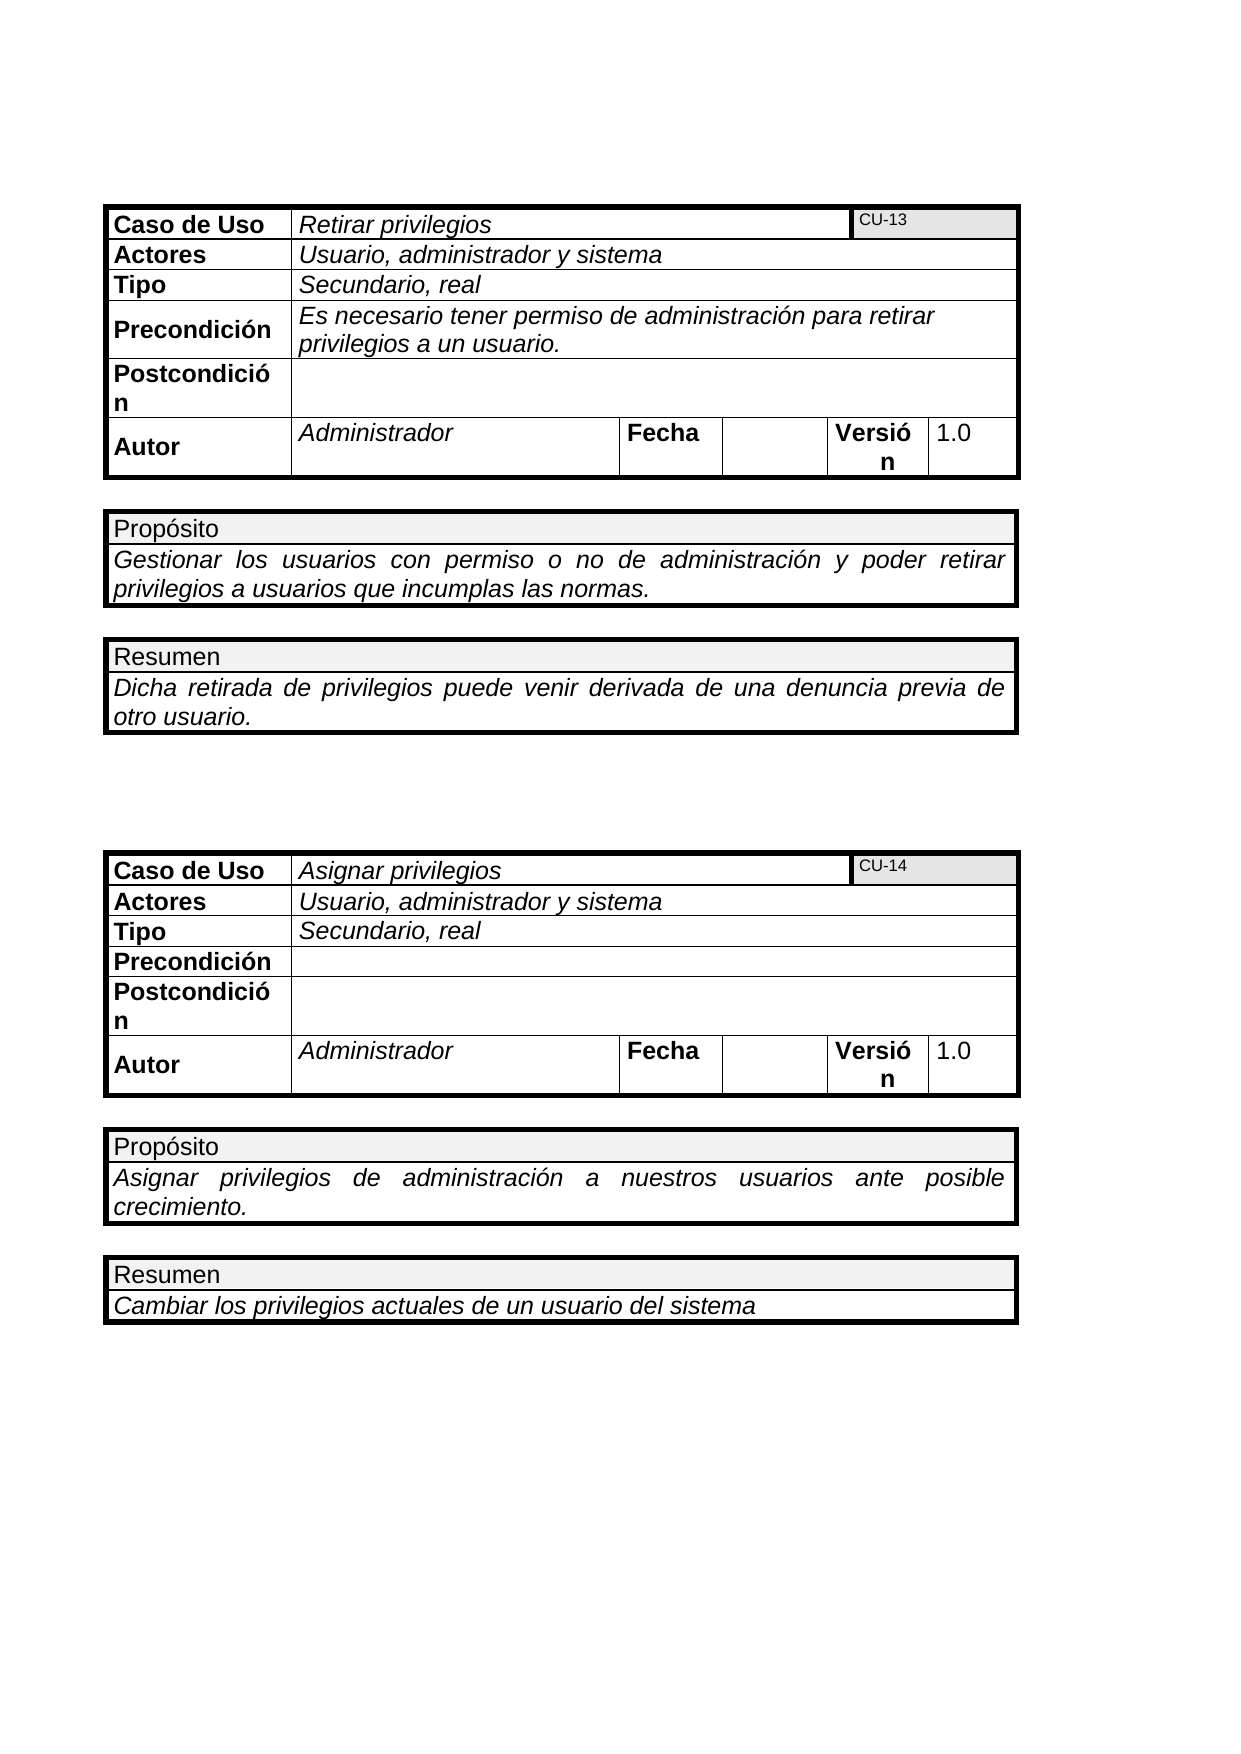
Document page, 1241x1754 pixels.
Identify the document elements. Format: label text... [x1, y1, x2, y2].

table_cell Usuario, administrador y sistema [292, 886, 1016, 915]
table_cell [292, 947, 1016, 976]
table_header Propósito [109, 514, 1014, 543]
table_cell Administrador [292, 418, 619, 475]
table_cell Administrador [292, 1036, 619, 1093]
table_header CU-14 [854, 856, 1016, 884]
table_cell Autor [109, 1036, 291, 1093]
table_cell Versión [828, 418, 928, 475]
table_header Caso de Uso [109, 210, 291, 238]
table_cell Secundario, real [292, 916, 1016, 946]
table_cell Fecha [620, 418, 722, 475]
table_cell Actores [109, 240, 291, 269]
table_header Asignar privilegios [292, 856, 849, 884]
table_cell Es necesario tener permiso de administración para retirar privilegios a un usuario. [292, 301, 1016, 358]
table_cell Autor [109, 418, 291, 475]
table_cell 1.0 [929, 1036, 1016, 1093]
table_header Propósito [109, 1132, 1014, 1161]
table_cell Usuario, administrador y sistema [292, 240, 1016, 269]
table_cell Precondición [109, 947, 291, 976]
table_cell [292, 359, 1016, 417]
table_cell [292, 977, 1016, 1034]
table_cell Fecha [620, 1036, 722, 1093]
table_cell Precondición [109, 301, 291, 358]
table_cell Gestionar los usuarios con permiso o no de administración y poder retirar privilegios a usuarios que incumplas las normas. [109, 545, 1014, 603]
table_header Retirar privilegios [292, 210, 849, 238]
table_cell Asignar privilegios de administración a nuestros usuarios ante posible crecimiento. [109, 1163, 1014, 1221]
table_cell Postcondición [109, 359, 291, 417]
table_cell Secundario, real [292, 270, 1016, 299]
table_cell [723, 1036, 827, 1093]
table_cell [723, 418, 827, 475]
table_cell Actores [109, 886, 291, 915]
table_cell Postcondición [109, 977, 291, 1034]
table_header Resumen [109, 642, 1014, 671]
table_cell Tipo [109, 916, 291, 946]
table_cell Cambiar los privilegios actuales de un usuario del sistema [109, 1291, 1014, 1319]
table_cell Versión [828, 1036, 928, 1093]
table_cell Dicha retirada de privilegios puede venir derivada de una denuncia previa de otro usuario. [109, 673, 1014, 730]
table_header Resumen [109, 1260, 1014, 1288]
table_cell Tipo [109, 270, 291, 299]
table_header CU-13 [854, 210, 1016, 238]
table_header Caso de Uso [109, 856, 291, 884]
table_cell 1.0 [929, 418, 1016, 475]
